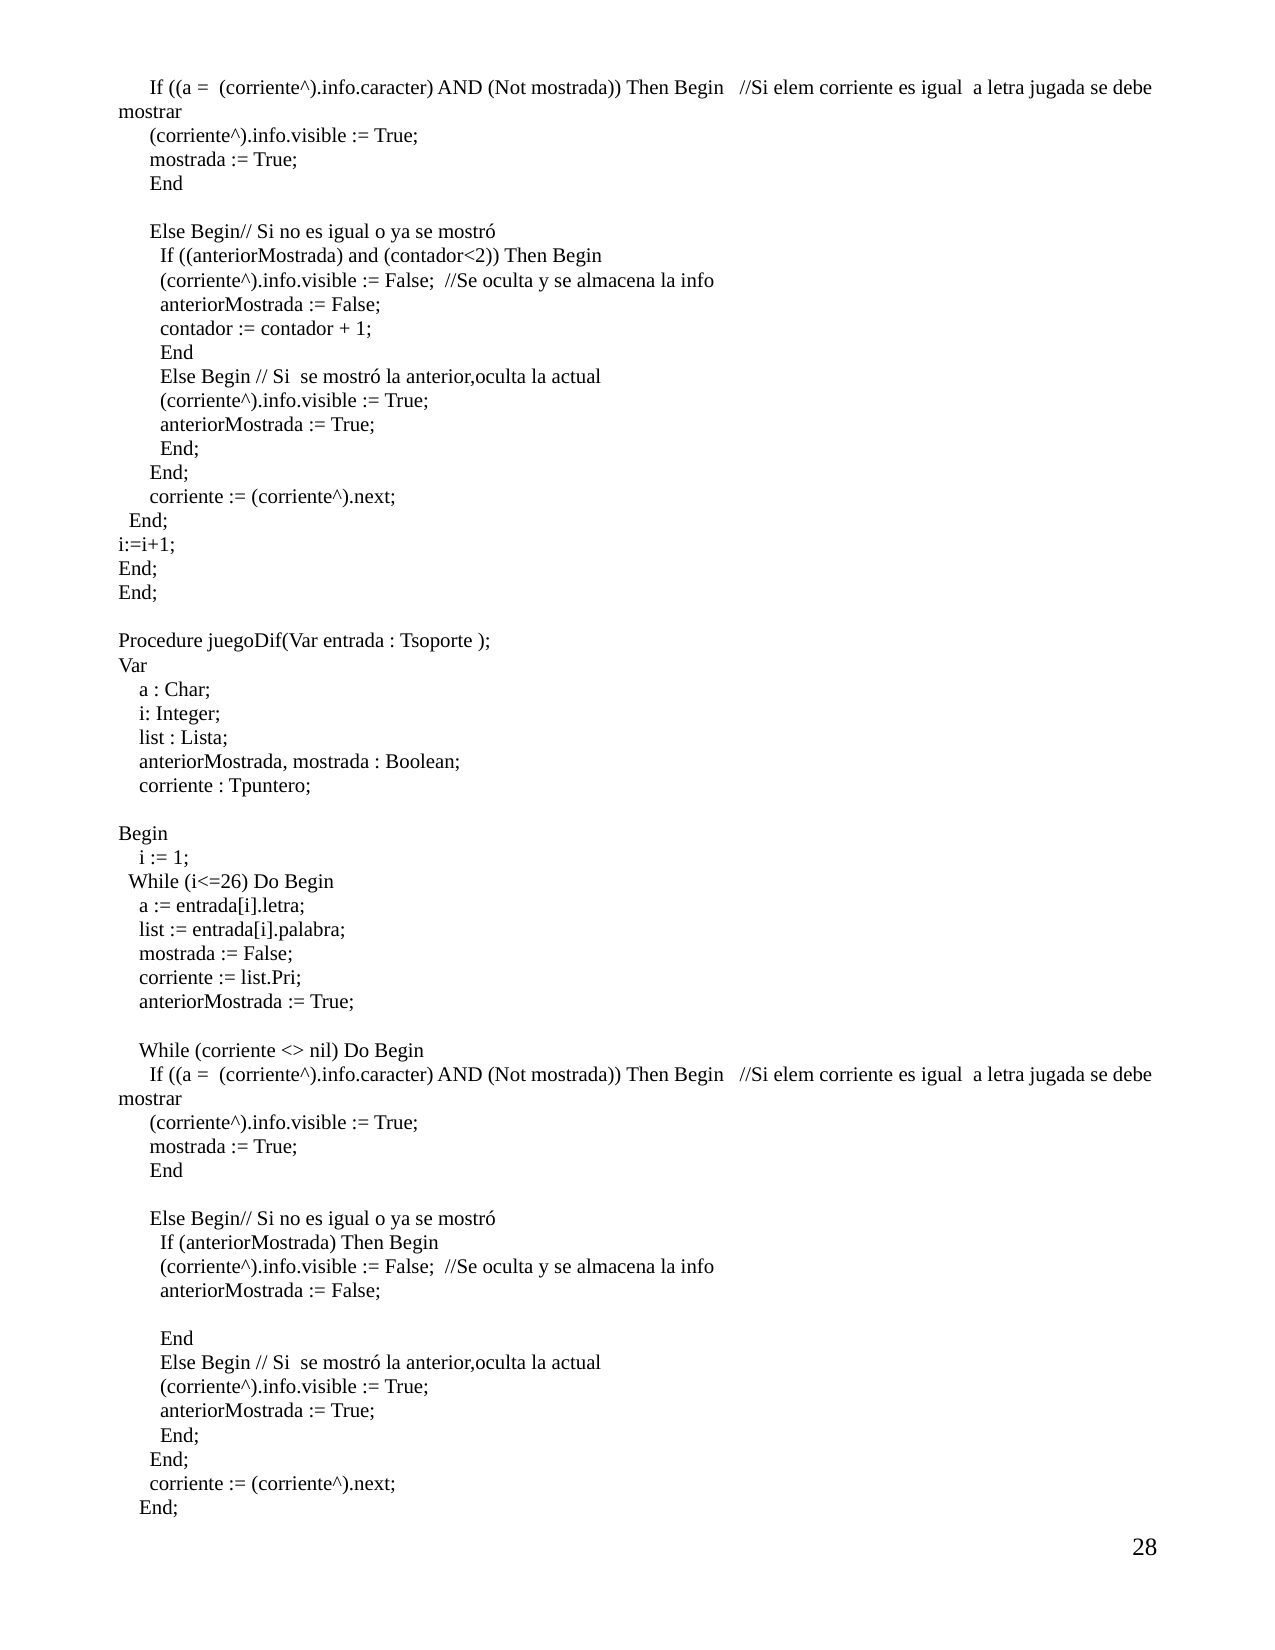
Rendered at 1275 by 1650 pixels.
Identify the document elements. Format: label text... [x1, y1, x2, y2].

text While (i<=26) Do Begin [118, 869, 1157, 893]
text End [118, 1158, 1157, 1182]
text corriente := (corriente^).next; [118, 1471, 1157, 1495]
text End; [118, 1422, 1157, 1447]
text mostrada := True; [118, 147, 1157, 171]
text End [118, 1326, 1157, 1350]
text corriente := list.Pri; [118, 965, 1157, 989]
text End; [118, 556, 1157, 580]
text Else Begin // Si se mostró la anterior,oculta la actual [118, 1350, 1157, 1374]
text i:=i+1; [118, 532, 1157, 556]
text If ((a = (corriente^).info.caracter) AND (Not mostrada)) Then Begin //Si elem corriente es igual a letra jugada se debe mostrar [118, 75, 1157, 123]
text anteriorMostrada := True; [118, 412, 1157, 436]
text mostrada := False; [118, 941, 1157, 965]
text (corriente^).info.visible := True; [118, 1110, 1157, 1134]
text End; [118, 1447, 1157, 1471]
text (corriente^).info.visible := True; [118, 388, 1157, 412]
text If ((a = (corriente^).info.caracter) AND (Not mostrada)) Then Begin //Si elem corriente es igual a letra jugada se debe mostrar [118, 1062, 1157, 1110]
text Else Begin// Si no es igual o ya se mostró [118, 1206, 1157, 1230]
text Begin [118, 821, 1157, 845]
text If (anteriorMostrada) Then Begin [118, 1230, 1157, 1254]
text (corriente^).info.visible := False; //Se oculta y se almacena la info [118, 1254, 1157, 1278]
text End; [118, 1495, 1157, 1519]
text While (corriente <> nil) Do Begin [118, 1037, 1157, 1062]
text a := entrada[i].letra; [118, 893, 1157, 917]
text anteriorMostrada := True; [118, 989, 1157, 1013]
text contador := contador + 1; [118, 316, 1157, 340]
text anteriorMostrada := False; [118, 1278, 1157, 1302]
text End; [118, 436, 1157, 460]
text (corriente^).info.visible := True; [118, 1374, 1157, 1398]
text corriente := (corriente^).next; [118, 484, 1157, 508]
text End [118, 171, 1157, 195]
text End; [118, 508, 1157, 532]
text Var [118, 652, 1157, 677]
text mostrada := True; [118, 1134, 1157, 1158]
text anteriorMostrada := False; [118, 292, 1157, 316]
text (corriente^).info.visible := False; //Se oculta y se almacena la info [118, 267, 1157, 292]
text (corriente^).info.visible := True; [118, 123, 1157, 147]
text anteriorMostrada := True; [118, 1398, 1157, 1422]
text End; [118, 580, 1157, 604]
text End; [118, 460, 1157, 484]
text list : Lista; [118, 725, 1157, 749]
text list := entrada[i].palabra; [118, 917, 1157, 941]
text Else Begin// Si no es igual o ya se mostró [118, 219, 1157, 243]
text Else Begin // Si se mostró la anterior,oculta la actual [118, 364, 1157, 388]
text corriente : Tpuntero; [118, 773, 1157, 797]
text anteriorMostrada, mostrada : Boolean; [118, 749, 1157, 773]
text If ((anteriorMostrada) and (contador<2)) Then Begin [118, 243, 1157, 267]
text i: Integer; [118, 701, 1157, 725]
text Procedure juegoDif(Var entrada : Tsoporte ); [118, 628, 1157, 652]
text End [118, 340, 1157, 364]
text i := 1; [118, 845, 1157, 869]
text a : Char; [118, 677, 1157, 701]
